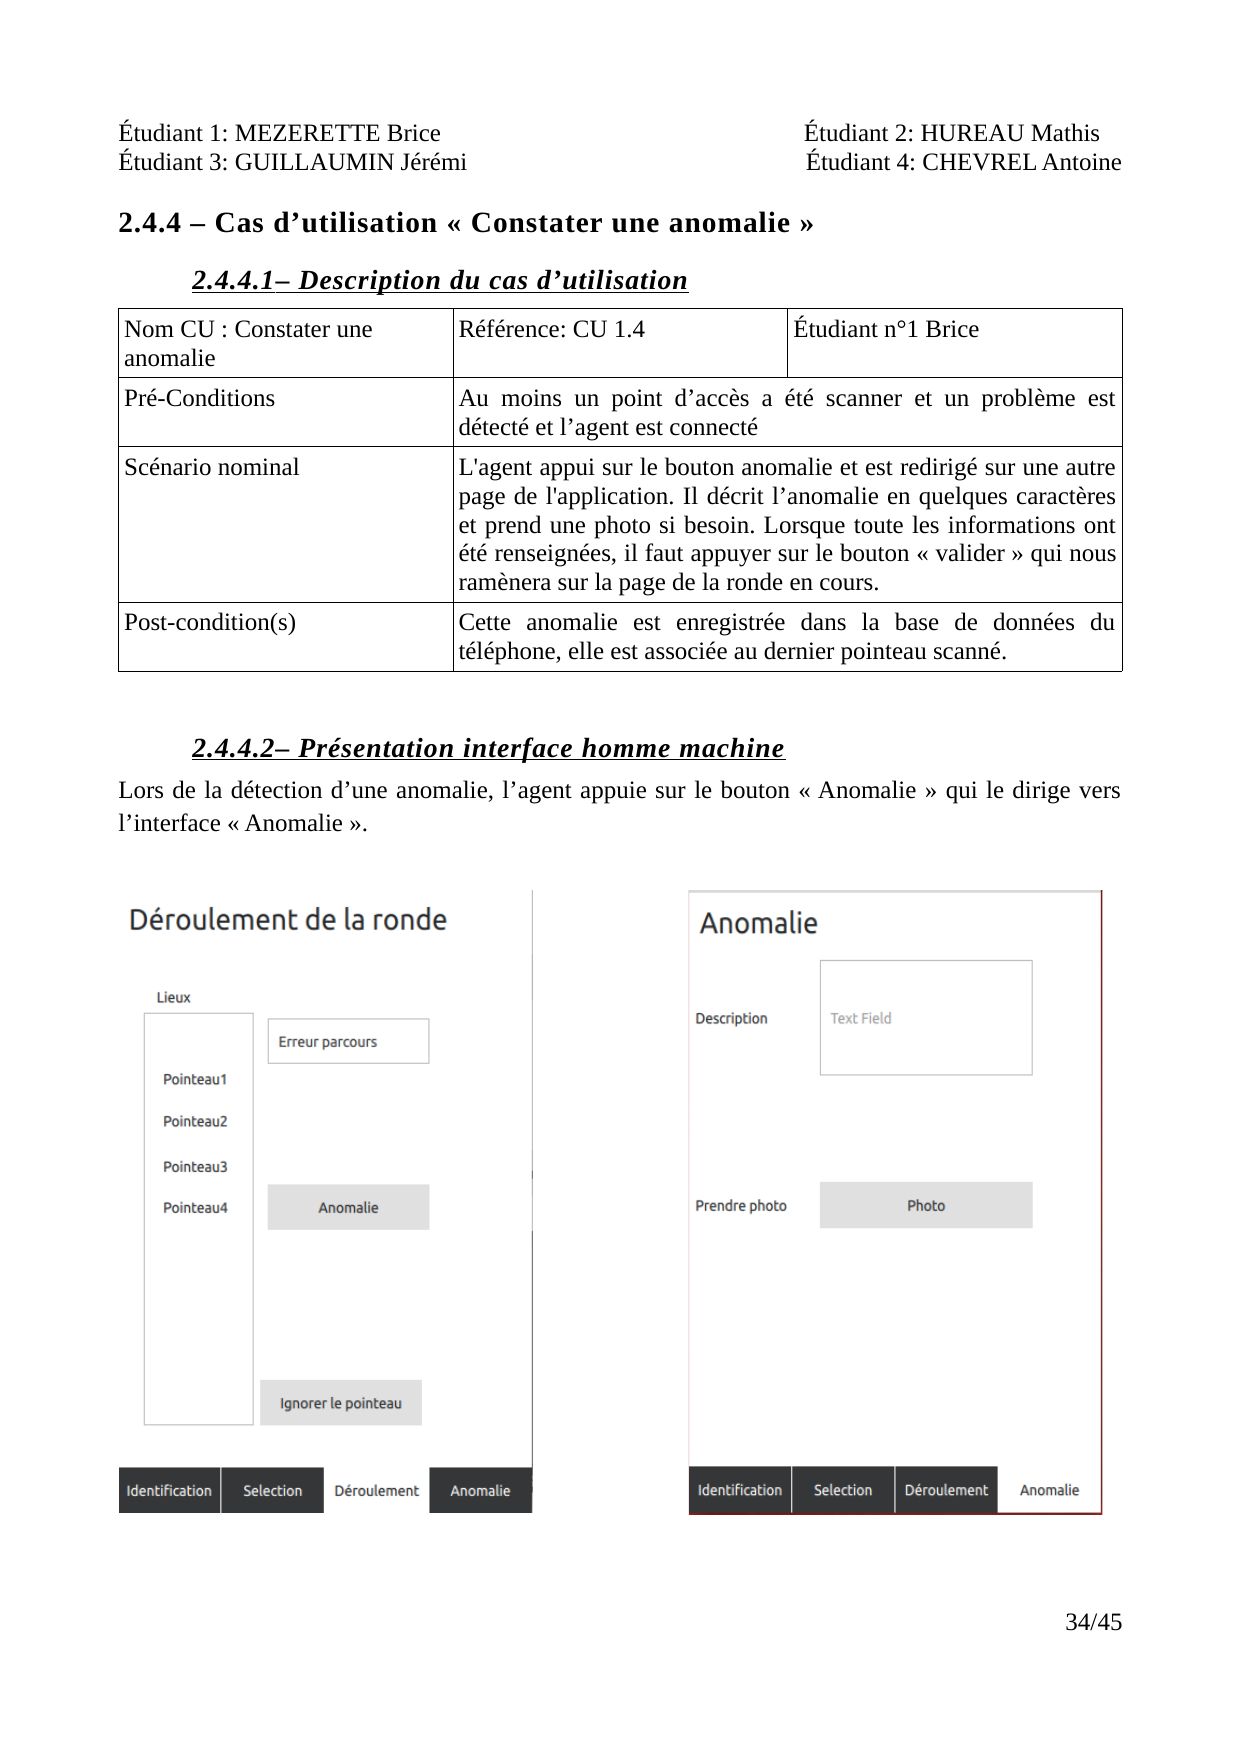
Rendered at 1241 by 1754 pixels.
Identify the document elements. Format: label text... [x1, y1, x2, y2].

table_cell Cette anomalie est enregistrée dans la base de données du téléphone, elle est associée au dernier pointeau scanné. [454, 603, 1122, 671]
table_header Étudiant n°1 Brice [788, 309, 1122, 377]
table_cell Au moins un point d’accès a été scanner et un problème est détecté et l’agent est connecté [454, 378, 1122, 446]
table_cell L'agent appui sur le bouton anomalie et est redirigé sur une autre page de l'application. Il décrit l’anomalie en quelques caractères et prend une photo si besoin. Lorsque toute les informations ont été renseignées, il faut appuyer sur le bouton « valider » qui nous ramènera sur la page de la ronde en cours. [454, 447, 1122, 602]
table_cell Scénario nominal [119, 447, 453, 602]
subtitle 2.4.4 – Cas d’utilisation « Constater une anomalie » [118, 205, 1122, 239]
subtitle 2.4.4.1– Description du cas d’utilisation [118, 264, 1122, 296]
table_cell Post-condition(s) [119, 603, 453, 671]
text Lors de la détection d’une anomalie, l’agent appuie sur le bouton « Anomalie » qui le dirige vers l’interface « Anomalie ». [118, 776, 1122, 837]
table_header Référence: CU 1.4 [454, 309, 787, 377]
picture [119, 890, 533, 1513]
table_header Nom CU : Constater une anomalie [119, 309, 453, 377]
picture [688, 890, 1103, 1515]
table_cell Pré-Conditions [119, 378, 453, 446]
subtitle 2.4.4.2– Présentation interface homme machine [118, 731, 1122, 763]
